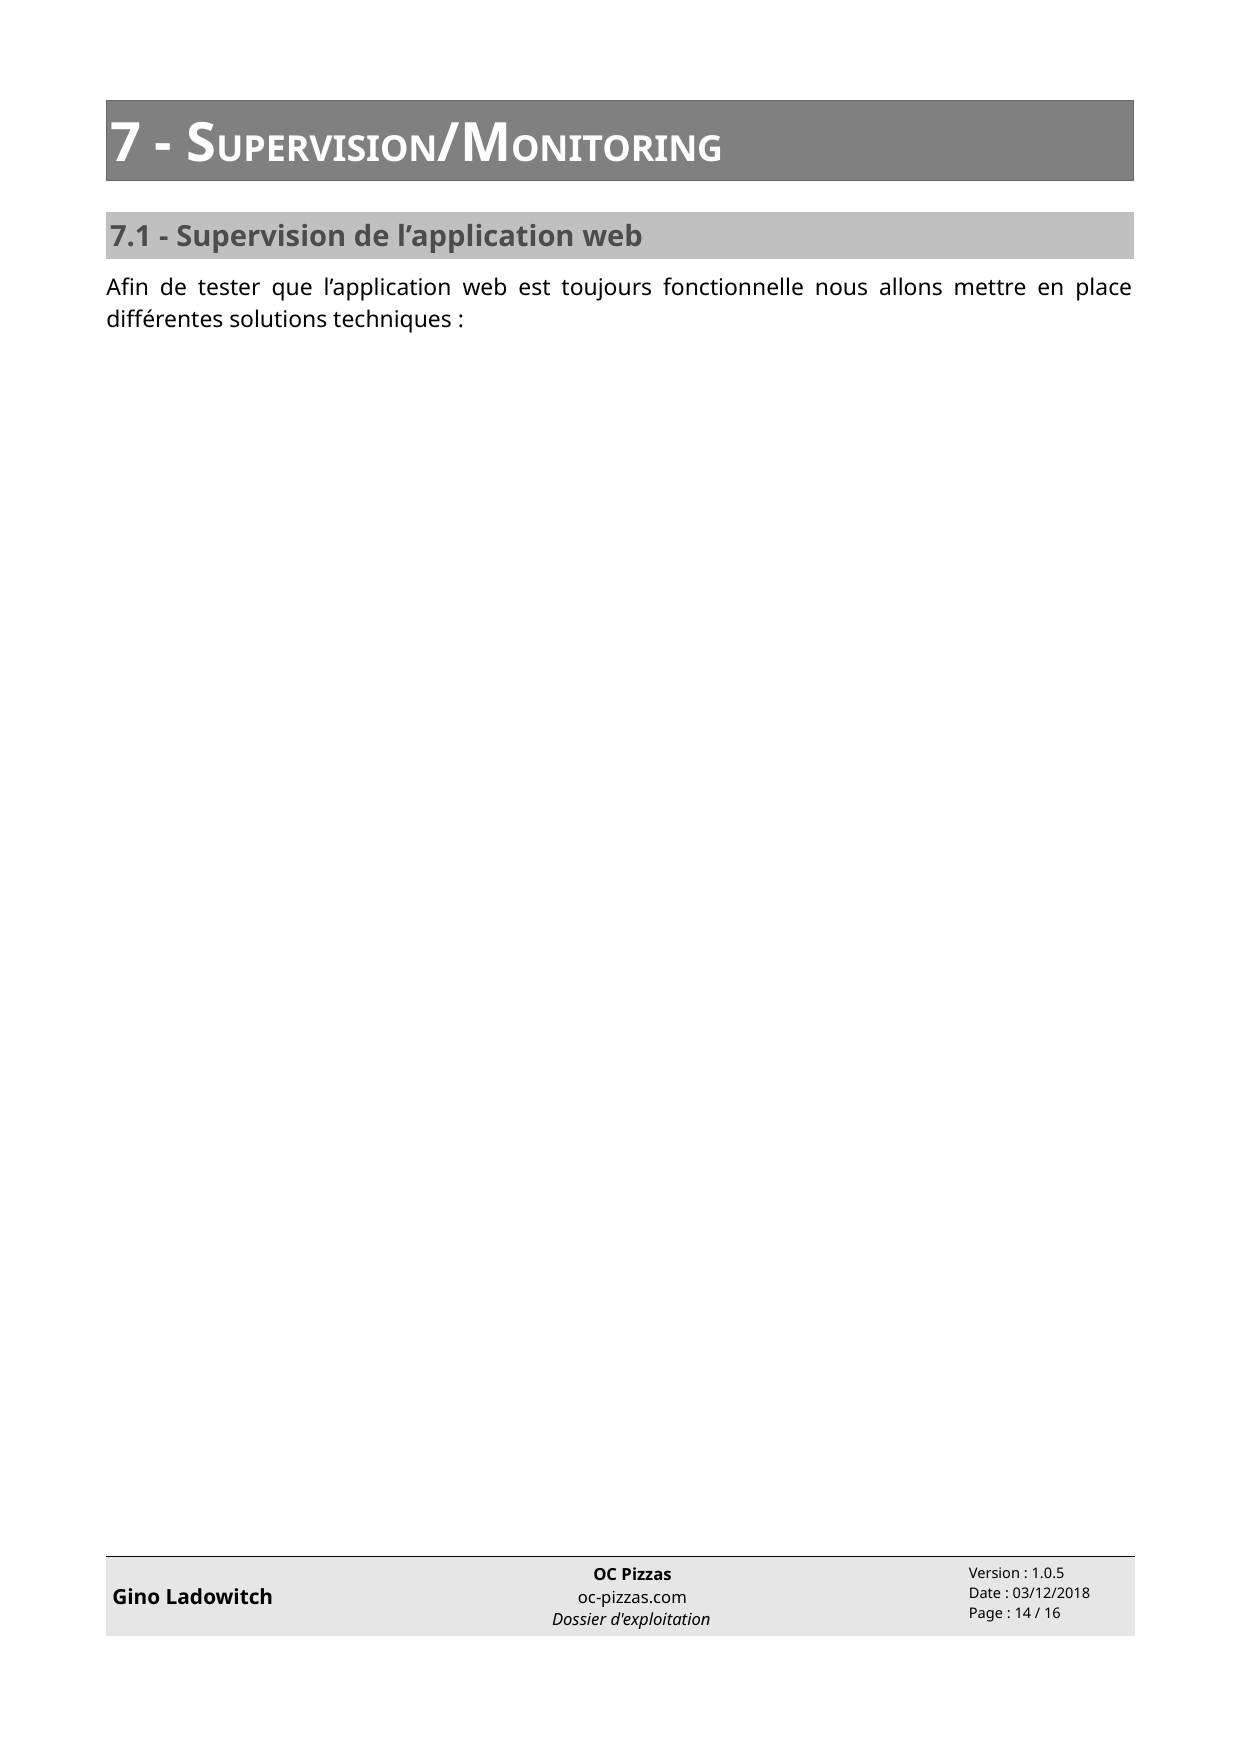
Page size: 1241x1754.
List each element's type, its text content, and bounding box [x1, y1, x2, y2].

subtitle Supervision/Monitoring [107, 101, 1133, 180]
text Afin de tester que l’application web est toujours fonctionnelle nous allons mettre en place différentes solutions techniques : [106, 271, 1134, 334]
subtitle Supervision de l’application web [107, 213, 1133, 258]
